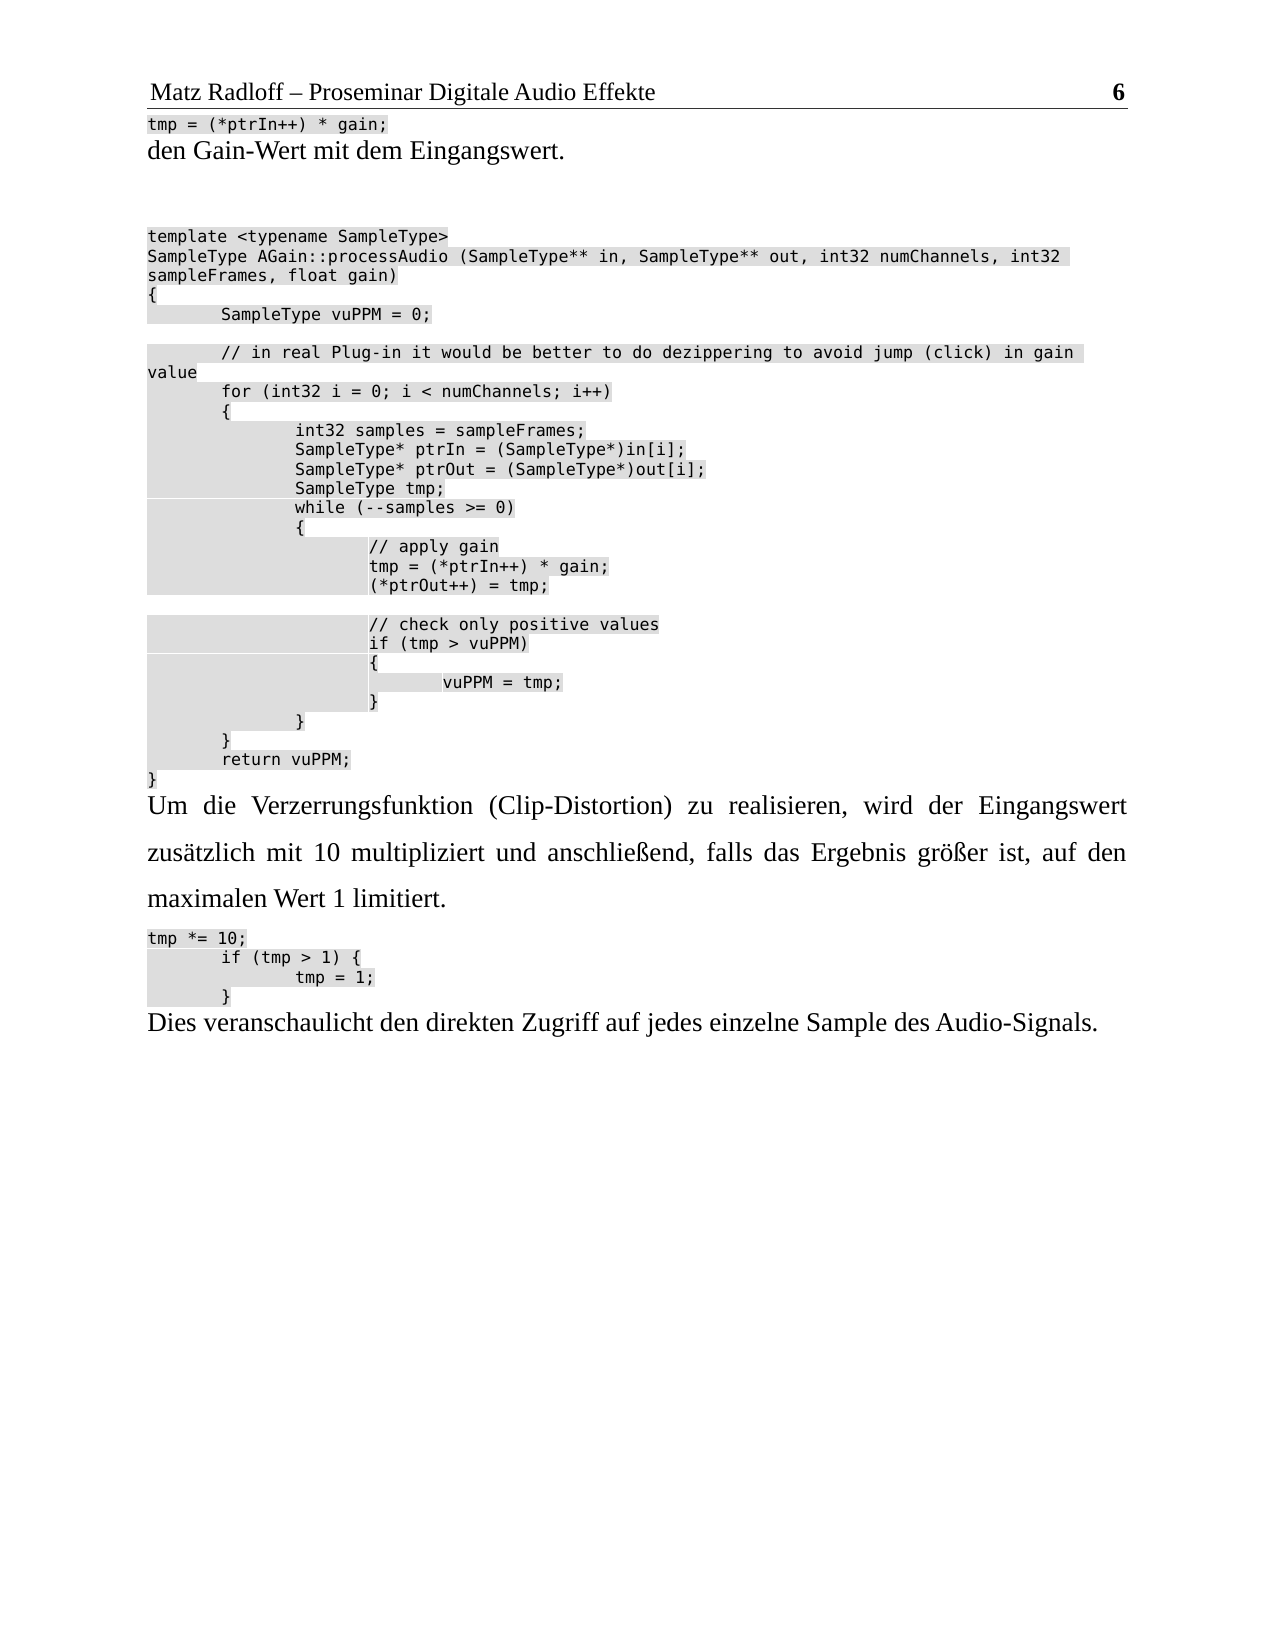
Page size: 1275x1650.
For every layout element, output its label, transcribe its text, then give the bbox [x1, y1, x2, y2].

text while (--samples >= 0) [147, 498, 1128, 518]
text } [147, 731, 1128, 750]
text tmp = (*ptrIn++) * gain; [147, 114, 1128, 134]
text SampleType vuPPM = 0; [147, 305, 1128, 324]
text // check only positive values [147, 615, 1128, 634]
text // apply gain [147, 537, 1128, 557]
text } [147, 712, 1128, 731]
text if (tmp > vuPPM) [147, 634, 1128, 653]
text for (int32 i = 0; i < numChannels; i++) [147, 382, 1128, 402]
text Dies veranschaulicht den direkten Zugriff auf jedes einzelne Sample des Audio-Signals. [147, 1007, 1128, 1038]
text } [147, 770, 1128, 789]
text int32 samples = sampleFrames; [147, 421, 1128, 440]
text { [147, 653, 1128, 673]
text Um die Verzerrungsfunktion (Clip-Distortion) zu realisieren, wird der Eingangswert zusätzlich mit 10 multipliziert und anschließend, falls das Ergebnis größer ist, auf den maximalen Wert 1 limitiert. [147, 789, 1128, 913]
text tmp *= 10; [147, 929, 1128, 948]
text vuPPM = tmp; [147, 673, 1128, 692]
text SampleType AGain::processAudio (SampleType** in, SampleType** out, int32 numChannels, int32 sampleFrames, float gain) [147, 247, 1128, 285]
text den Gain-Wert mit dem Eingangswert. [147, 134, 1128, 165]
text SampleType* ptrIn = (SampleType*)in[i]; [147, 440, 1128, 460]
text { [147, 285, 1128, 305]
text SampleType tmp; [147, 479, 1128, 498]
text { [147, 402, 1128, 421]
text if (tmp > 1) { [147, 948, 1128, 968]
text tmp = 1; [147, 968, 1128, 987]
text } [147, 987, 1128, 1007]
text return vuPPM; [147, 750, 1128, 770]
text (*ptrOut++) = tmp; [147, 576, 1128, 595]
text tmp = (*ptrIn++) * gain; [147, 557, 1128, 576]
text // in real Plug-in it would be better to do dezippering to avoid jump (click) in gain value [147, 343, 1128, 382]
text { [147, 518, 1128, 537]
text template <typename SampleType> [147, 227, 1128, 247]
text } [147, 692, 1128, 712]
text SampleType* ptrOut = (SampleType*)out[i]; [147, 460, 1128, 479]
